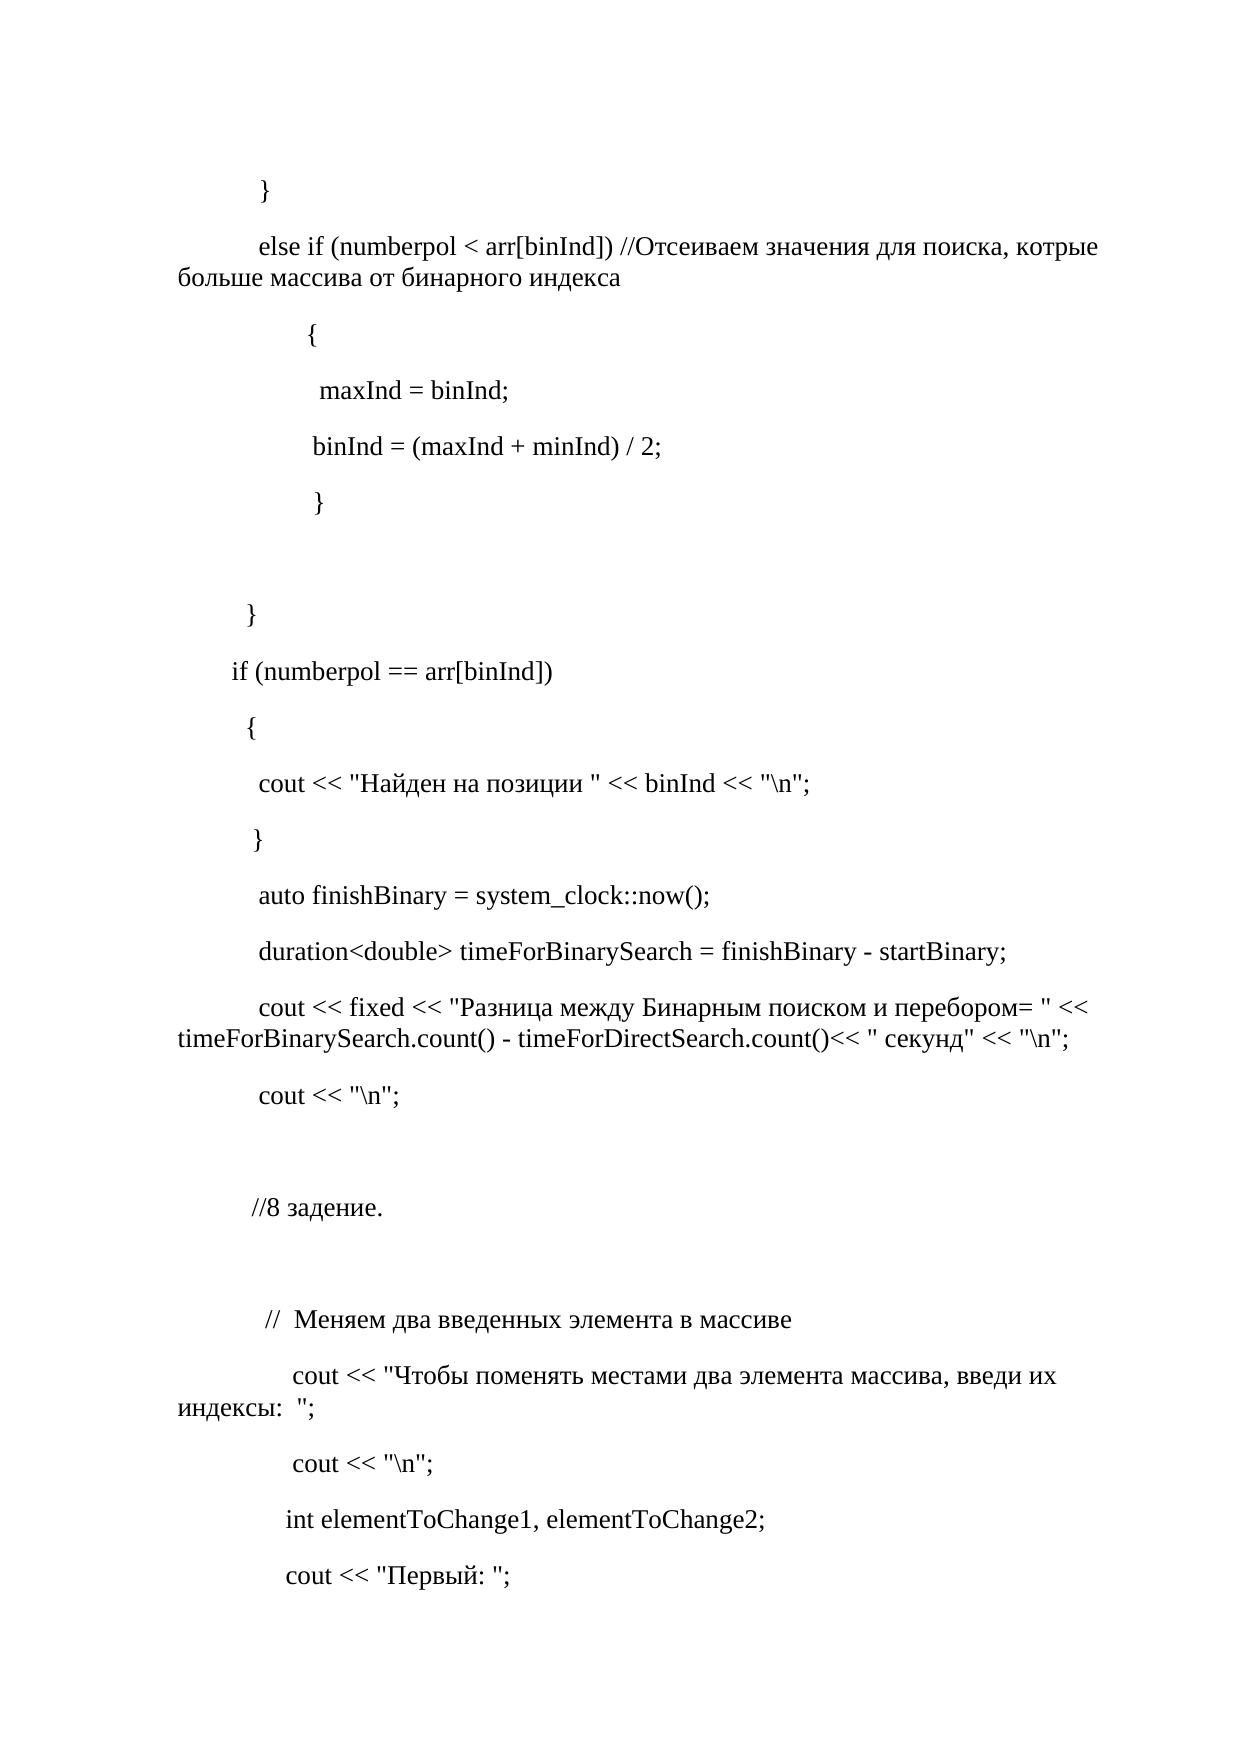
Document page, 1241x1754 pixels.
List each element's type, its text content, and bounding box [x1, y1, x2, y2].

text else if (numberpol < arr[binInd]) //Отсеиваем значения для поиска, котрые больше массива от бинарного индекса [177, 230, 1152, 293]
text cout << "Первый: "; [177, 1559, 1152, 1590]
text // Меняем два введенных элемента в массиве [177, 1303, 1152, 1334]
text } [177, 598, 1152, 629]
text cout << fixed << "Разница между Бинарным поиском и перебором= " << timeForBinarySearch.count() - timeForDirectSearch.count()<< " секунд" << "\n"; [177, 991, 1152, 1054]
text { [177, 318, 1152, 349]
text if (numberpol == arr[binInd]) [177, 654, 1152, 686]
text { [177, 711, 1152, 742]
text maxInd = binInd; [177, 374, 1152, 405]
text } [177, 823, 1152, 854]
text //8 задение. [177, 1191, 1152, 1222]
text auto finishBinary = system_clock::now(); [177, 879, 1152, 910]
text cout << "Чтобы поменять местами два элемента массива, введи их индексы: "; [177, 1359, 1152, 1422]
text cout << "Найден на позиции " << binInd << "\n"; [177, 767, 1152, 798]
text cout << "\n"; [177, 1447, 1152, 1478]
text } [177, 486, 1152, 517]
text duration<double> timeForBinarySearch = finishBinary - startBinary; [177, 935, 1152, 966]
text int elementToChange1, elementToChange2; [177, 1503, 1152, 1534]
text cout << "\n"; [177, 1079, 1152, 1110]
text } [177, 174, 1152, 205]
text binInd = (maxInd + minInd) / 2; [177, 430, 1152, 461]
